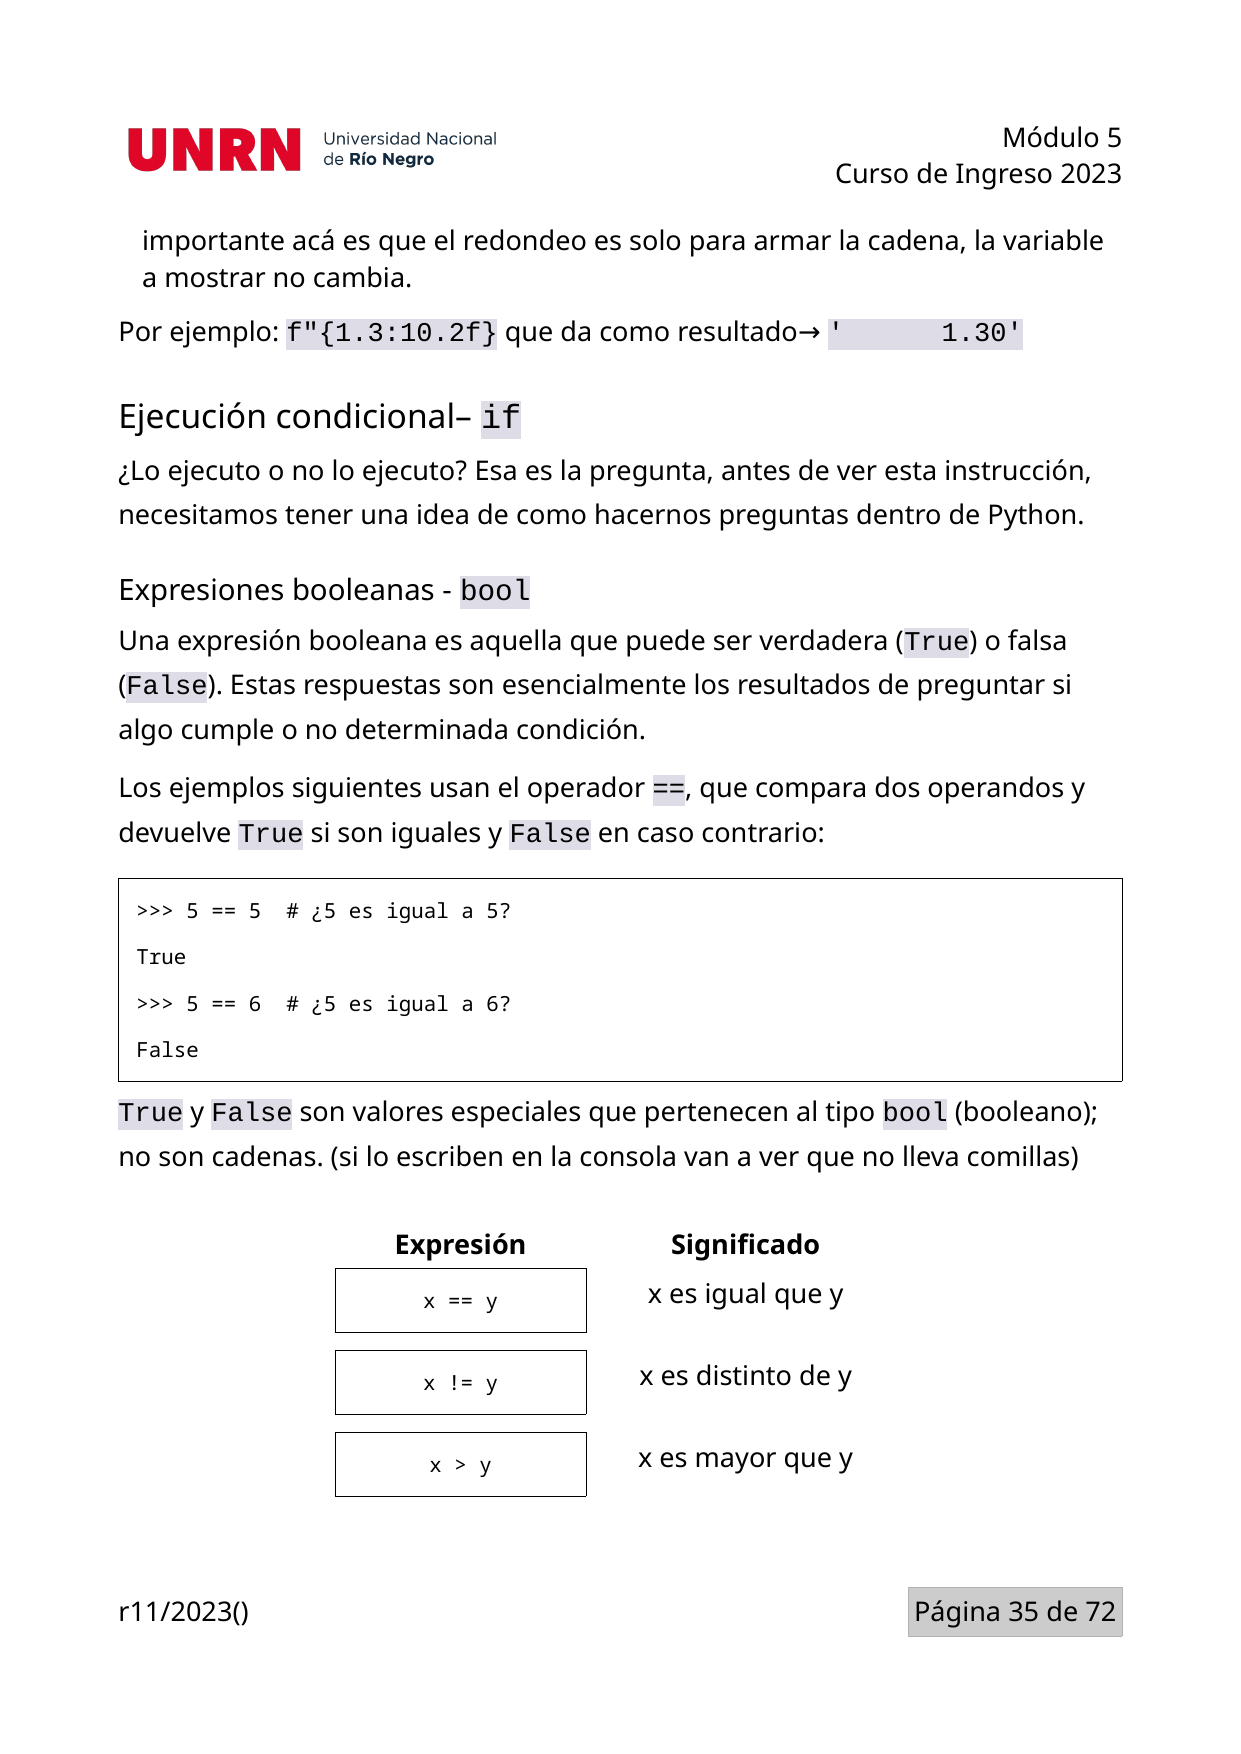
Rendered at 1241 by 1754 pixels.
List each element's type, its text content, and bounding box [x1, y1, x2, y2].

text Los ejemplos siguientes usan el operador ==, que compara dos operandos y devuelve True si son iguales y False en caso contrario: [118, 769, 1122, 850]
text >>> 5 == 5 # ¿5 es igual a 5? [119, 879, 1122, 924]
table_cell x es mayor que y [586, 1426, 905, 1508]
table_cell [335, 1426, 586, 1432]
text True [119, 924, 1122, 971]
table_cell x != y [336, 1351, 586, 1414]
table_cell [335, 1263, 586, 1268]
text False [119, 1017, 1122, 1081]
table_cell x es igual que y [586, 1263, 905, 1344]
table_cell [335, 1344, 586, 1350]
text Por ejemplo: f"{1.3:10.2f} que da como resultado→ ' 1.30' [118, 313, 1122, 350]
table_cell [335, 1415, 586, 1426]
text True y False son valores especiales que pertenecen al tipo bool (booleano); no son cadenas. (si lo escriben en la consola van a ver que no lleva comillas) [118, 1093, 1122, 1174]
subtitle Ejecución condicional– if [118, 393, 1122, 439]
table_cell x > y [336, 1433, 586, 1496]
list importante acá es que el redondeo es solo para armar la cadena, la variable a mostrar no cambia. [142, 221, 1122, 295]
table_cell x == y [336, 1269, 586, 1332]
text Una expresión booleana es aquella que puede ser verdadera (True) o falsa (False). Estas respuestas son esencialmente los resultados de preguntar si algo cumple o no determinada condición. [118, 621, 1122, 747]
picture [118, 118, 505, 180]
table_cell [335, 1497, 586, 1508]
subtitle Expresiones booleanas - bool [118, 569, 1122, 609]
table_cell x es distinto de y [586, 1344, 905, 1426]
table_header Expresión [335, 1226, 586, 1262]
table_cell [335, 1333, 586, 1344]
text ¿Lo ejecuto o no lo ejecuto? Esa es la pregunta, antes de ver esta instrucción, necesitamos tener una idea de como hacernos preguntas dentro de Python. [118, 451, 1122, 532]
table_header Significado [586, 1226, 905, 1262]
text >>> 5 == 6 # ¿5 es igual a 6? [119, 971, 1122, 1017]
